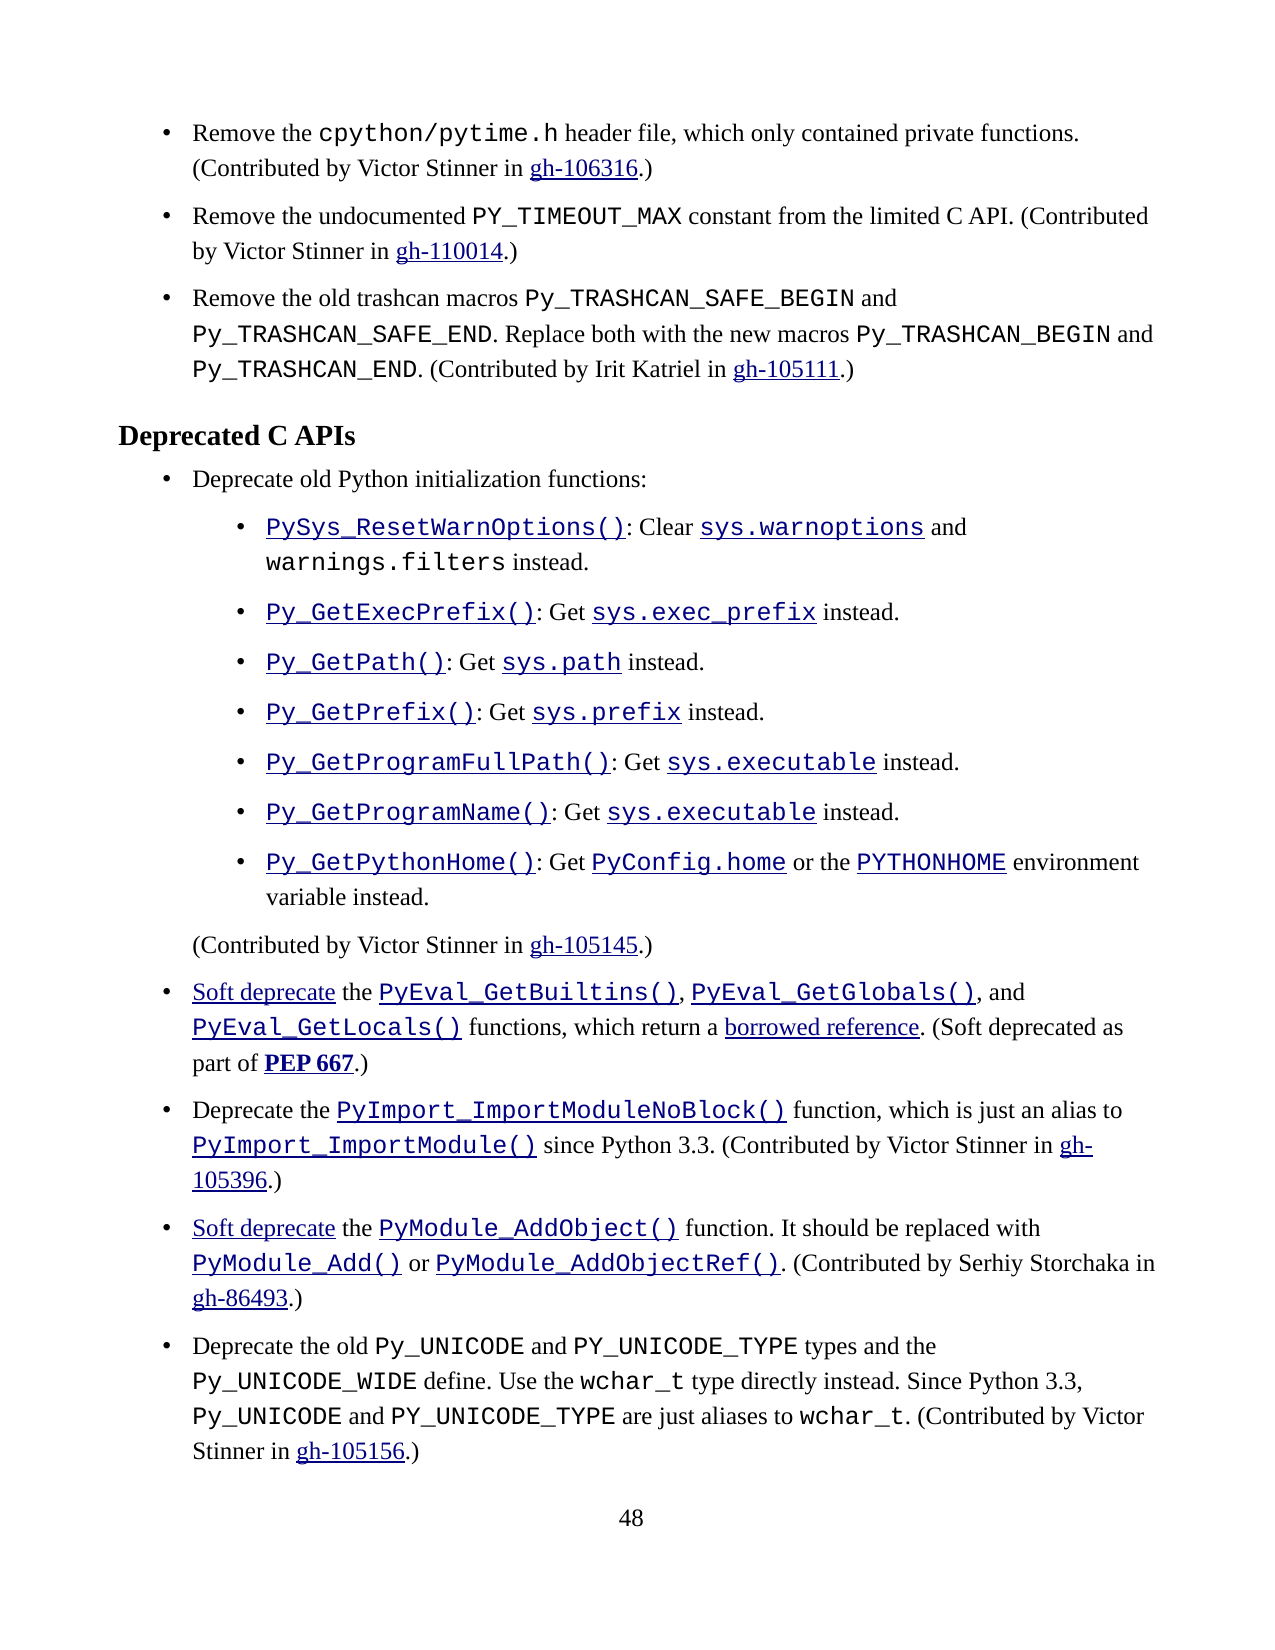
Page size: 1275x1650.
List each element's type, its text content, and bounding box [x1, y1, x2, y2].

list Py_GetProgramName(): Get sys.executable instead. [236, 797, 1157, 828]
list Deprecate the PyImport_ImportModuleNoBlock() function, which is just an alias to PyImport_ImportModule() since Python 3.3. (Contributed by Victor Stinner in gh-105396.) [162, 1095, 1157, 1194]
list Remove the old trashcan macros Py_TRASHCAN_SAFE_BEGIN and Py_TRASHCAN_SAFE_END. Replace both with the new macros Py_TRASHCAN_BEGIN and Py_TRASHCAN_END. (Contributed by Irit Katriel in gh-105111.) [162, 283, 1157, 384]
list (Contributed by Victor Stinner in gh-105145.) [162, 930, 1157, 958]
list Deprecate the old Py_UNICODE and PY_UNICODE_TYPE types and the Py_UNICODE_WIDE define. Use the wchar_t type directly instead. Since Python 3.3, Py_UNICODE and PY_UNICODE_TYPE are just aliases to wchar_t. (Contributed by Victor Stinner in gh-105156.) [162, 1331, 1157, 1465]
list Deprecate old Python initialization functions: [162, 464, 1157, 493]
list Py_GetProgramFullPath(): Get sys.executable instead. [236, 747, 1157, 778]
list Py_GetExecPrefix(): Get sys.exec_prefix instead. [236, 597, 1157, 628]
subtitle Deprecated C APIs [118, 418, 1157, 452]
list Soft deprecate the PyModule_AddObject() function. It should be replaced with PyModule_Add() or PyModule_AddObjectRef(). (Contributed by Serhiy Storchaka in gh-86493.) [162, 1213, 1157, 1312]
list Remove the cpython/pytime.h header file, which only contained private functions. (Contributed by Victor Stinner in gh-106316.) [162, 118, 1157, 182]
list Soft deprecate the PyEval_GetBuiltins(), PyEval_GetGlobals(), and PyEval_GetLocals() functions, which return a borrowed reference. (Soft deprecated as part of PEP 667.) [162, 977, 1157, 1076]
list Py_GetPath(): Get sys.path instead. [236, 647, 1157, 678]
list PySys_ResetWarnOptions(): Clear sys.warnoptions and warnings.filters instead. [236, 512, 1157, 578]
list Remove the undocumented PY_TIMEOUT_MAX constant from the limited C API. (Contributed by Victor Stinner in gh-110014.) [162, 201, 1157, 265]
list Py_GetPrefix(): Get sys.prefix instead. [236, 697, 1157, 728]
list Py_GetPythonHome(): Get PyConfig.home or the PYTHONHOME environment variable instead. [236, 847, 1157, 911]
